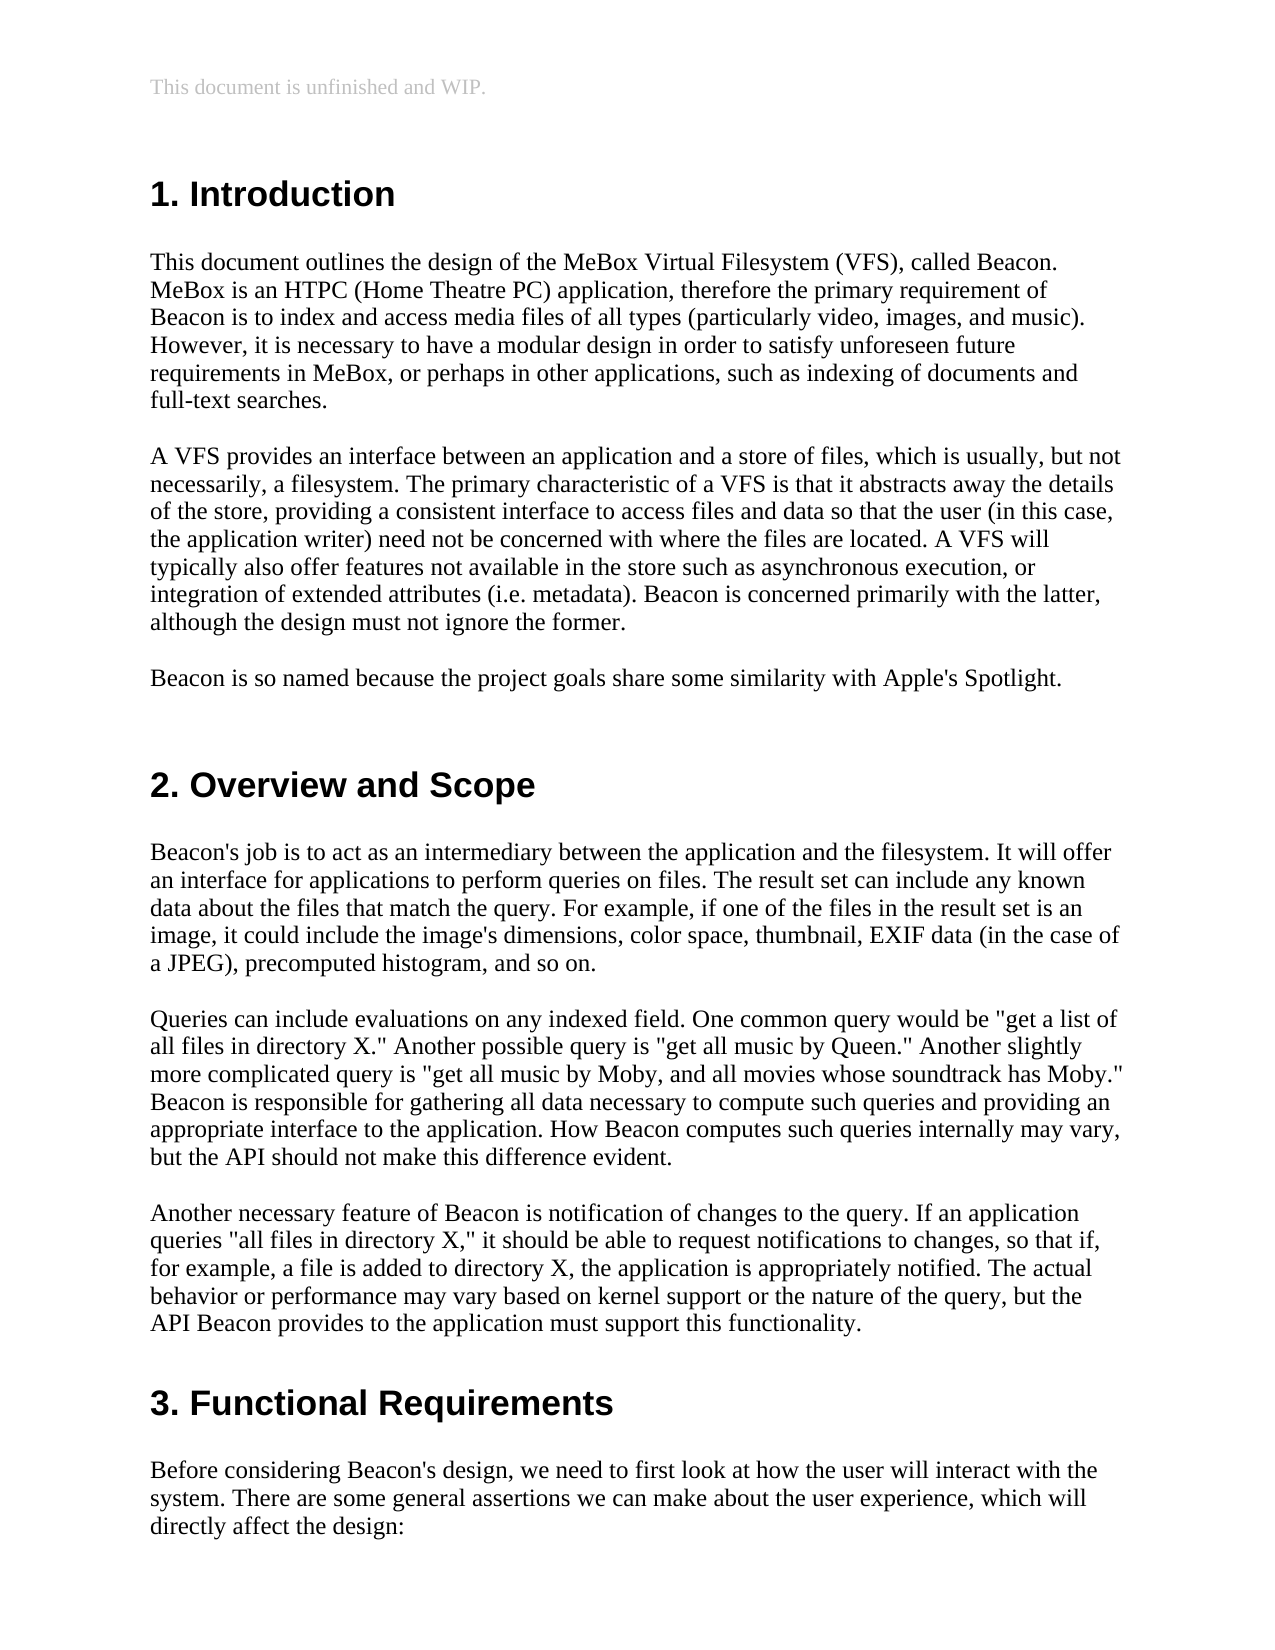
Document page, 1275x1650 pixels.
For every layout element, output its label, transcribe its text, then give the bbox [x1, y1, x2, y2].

subtitle 1. Introduction [150, 174, 1125, 214]
text A VFS provides an interface between an application and a store of files, which is usually, but not necessarily, a filesystem. The primary characteristic of a VFS is that it abstracts away the details of the store, providing a consistent interface to access files and data so that the user (in this case, the application writer) need not be concerned with where the files are located. A VFS will typically also offer features not available in the store such as asynchronous execution, or integration of extended attributes (i.e. metadata). Beacon is concerned primarily with the latter, although the design must not ignore the former. [150, 442, 1125, 636]
text Beacon's job is to act as an intermediary between the application and the filesystem. It will offer an interface for applications to perform queries on files. The result set can include any known data about the files that match the query. For example, if one of the files in the result set is an image, it could include the image's dimensions, color space, thumbnail, EXIF data (in the case of a JPEG), precomputed histogram, and so on. [150, 838, 1125, 977]
text Queries can include evaluations on any indexed field. One common query would be "get a list of all files in directory X." Another possible query is "get all music by Queen." Another slightly more complicated query is "get all music by Moby, and all movies whose soundtrack has Moby." Beacon is responsible for gathering all data necessary to compute such queries and providing an appropriate interface to the application. How Beacon computes such queries internally may vary, but the API should not make this difference evident. [150, 1005, 1125, 1171]
text Before considering Beacon's design, we need to first look at how the user will interact with the system. There are some general assertions we can make about the user experience, which will directly affect the design: [150, 1457, 1125, 1540]
text Another necessary feature of Beacon is notification of changes to the query. If an application queries "all files in directory X," it should be able to request notifications to changes, so that if, for example, a file is added to directory X, the application is appropriately notified. The actual behavior or performance may vary based on kernel support or the nature of the query, but the API Beacon provides to the application must support this functionality. [150, 1199, 1125, 1337]
text This document outlines the design of the MeBox Virtual Filesystem (VFS), called Beacon. MeBox is an HTPC (Home Theatre PC) application, therefore the primary requirement of Beacon is to index and access media files of all types (particularly video, images, and music). However, it is necessary to have a modular design in order to satisfy unforeseen future requirements in MeBox, or perhaps in other applications, such as indexing of documents and full-text searches. [150, 248, 1125, 414]
subtitle 3. Functional Requirements [150, 1383, 1125, 1423]
subtitle 2. Overview and Scope [150, 765, 1125, 804]
text Beacon is so named because the project goals share some similarity with Apple's Spotlight. [150, 664, 1125, 691]
